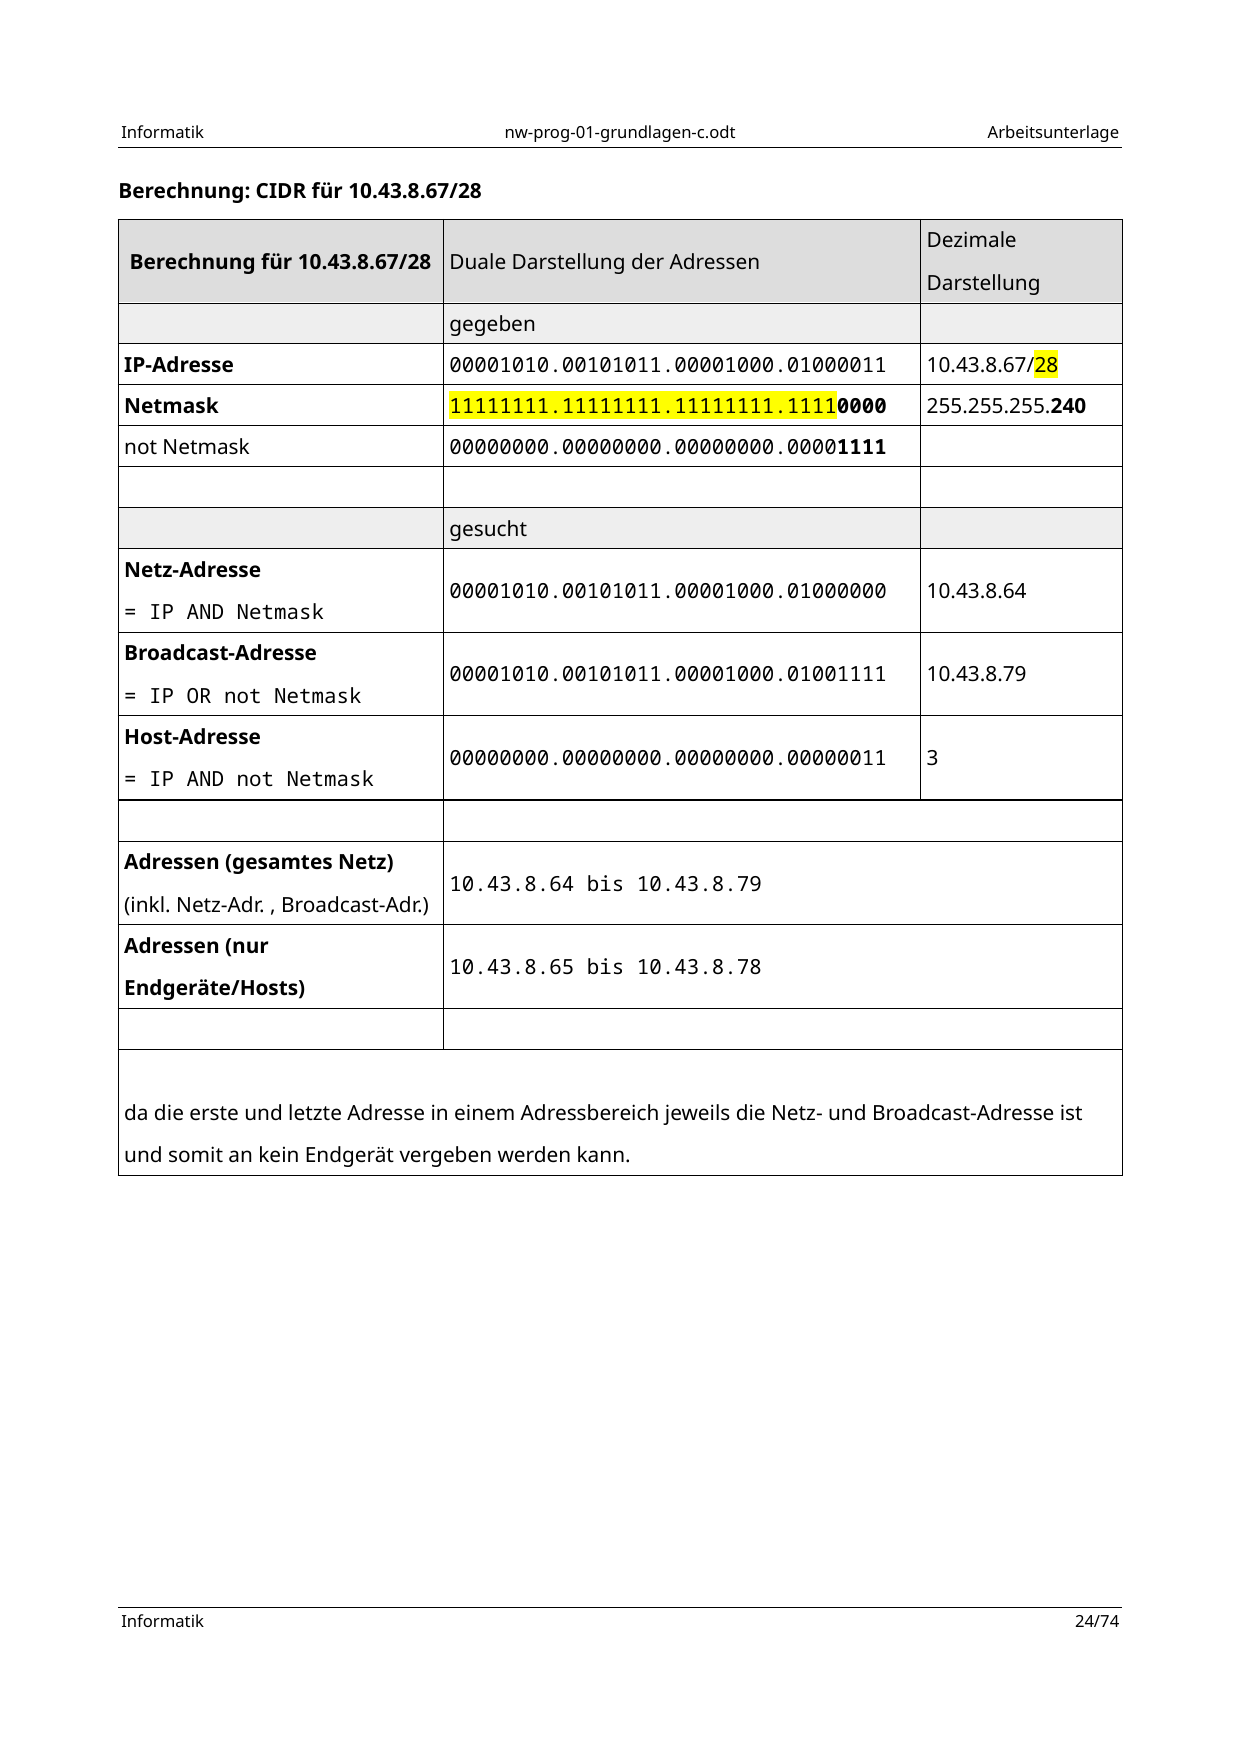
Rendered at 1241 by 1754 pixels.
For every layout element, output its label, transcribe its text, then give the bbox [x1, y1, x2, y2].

table_cell gesucht [444, 508, 920, 548]
table_cell 10.43.8.79 [921, 633, 1122, 715]
table_cell 00000000.00000000.00000000.00001111 [444, 426, 920, 466]
table_header Dezimale Darstellung [921, 220, 1122, 302]
table_cell 10.43.8.64 bis 10.43.8.79 [444, 842, 1122, 924]
table_cell [119, 304, 443, 343]
table_cell Broadcast-Adresse = IP OR not Netmask [119, 633, 443, 715]
table_cell da die erste und letzte Adresse in einem Adressbereich jeweils die Netz- und Broadcast-Adresse ist und somit an kein Endgerät vergeben werden kann. [119, 1050, 1122, 1175]
table_cell Adressen (gesamtes Netz) (inkl. Netz-Adr. , Broadcast-Adr.) [119, 842, 443, 924]
table_cell gegeben [444, 304, 920, 343]
table_cell 3 [921, 716, 1122, 799]
table_cell 10.43.8.67/28 [921, 344, 1122, 384]
table_cell [119, 467, 443, 507]
table_cell Adressen (nur Endgeräte/Hosts) [119, 925, 443, 1008]
table_cell [921, 508, 1122, 548]
table_header [119, 801, 443, 841]
table_cell 00001010.00101011.00001000.01000011 [444, 344, 920, 384]
table_cell [119, 1009, 443, 1049]
table_cell [444, 467, 920, 507]
table_cell Host-Adresse = IP AND not Netmask [119, 716, 443, 799]
table_cell [444, 1009, 1122, 1049]
table_cell IP-Adresse [119, 344, 443, 384]
table_cell Netmask [119, 385, 443, 425]
table_header [444, 801, 1122, 841]
table_cell 00001010.00101011.00001000.01001111 [444, 633, 920, 715]
table_cell not Netmask [119, 426, 443, 466]
text Berechnung: CIDR für 10.43.8.67/28 [118, 176, 1122, 205]
table_cell 255.255.255.240 [921, 385, 1122, 425]
table_cell [921, 467, 1122, 507]
table_cell [921, 304, 1122, 343]
table_cell Netz-Adresse = IP AND Netmask [119, 549, 443, 632]
table_header Berechnung für 10.43.8.67/28 [119, 220, 443, 302]
table_cell [119, 508, 443, 548]
table_cell 00001010.00101011.00001000.01000000 [444, 549, 920, 632]
table_cell 10.43.8.65 bis 10.43.8.78 [444, 925, 1122, 1008]
table_cell 10.43.8.64 [921, 549, 1122, 632]
table_cell 11111111.11111111.11111111.11110000 [444, 385, 920, 425]
table_cell [921, 426, 1122, 466]
table_header Duale Darstellung der Adressen [444, 220, 920, 302]
table_cell 00000000.00000000.00000000.00000011 [444, 716, 920, 799]
